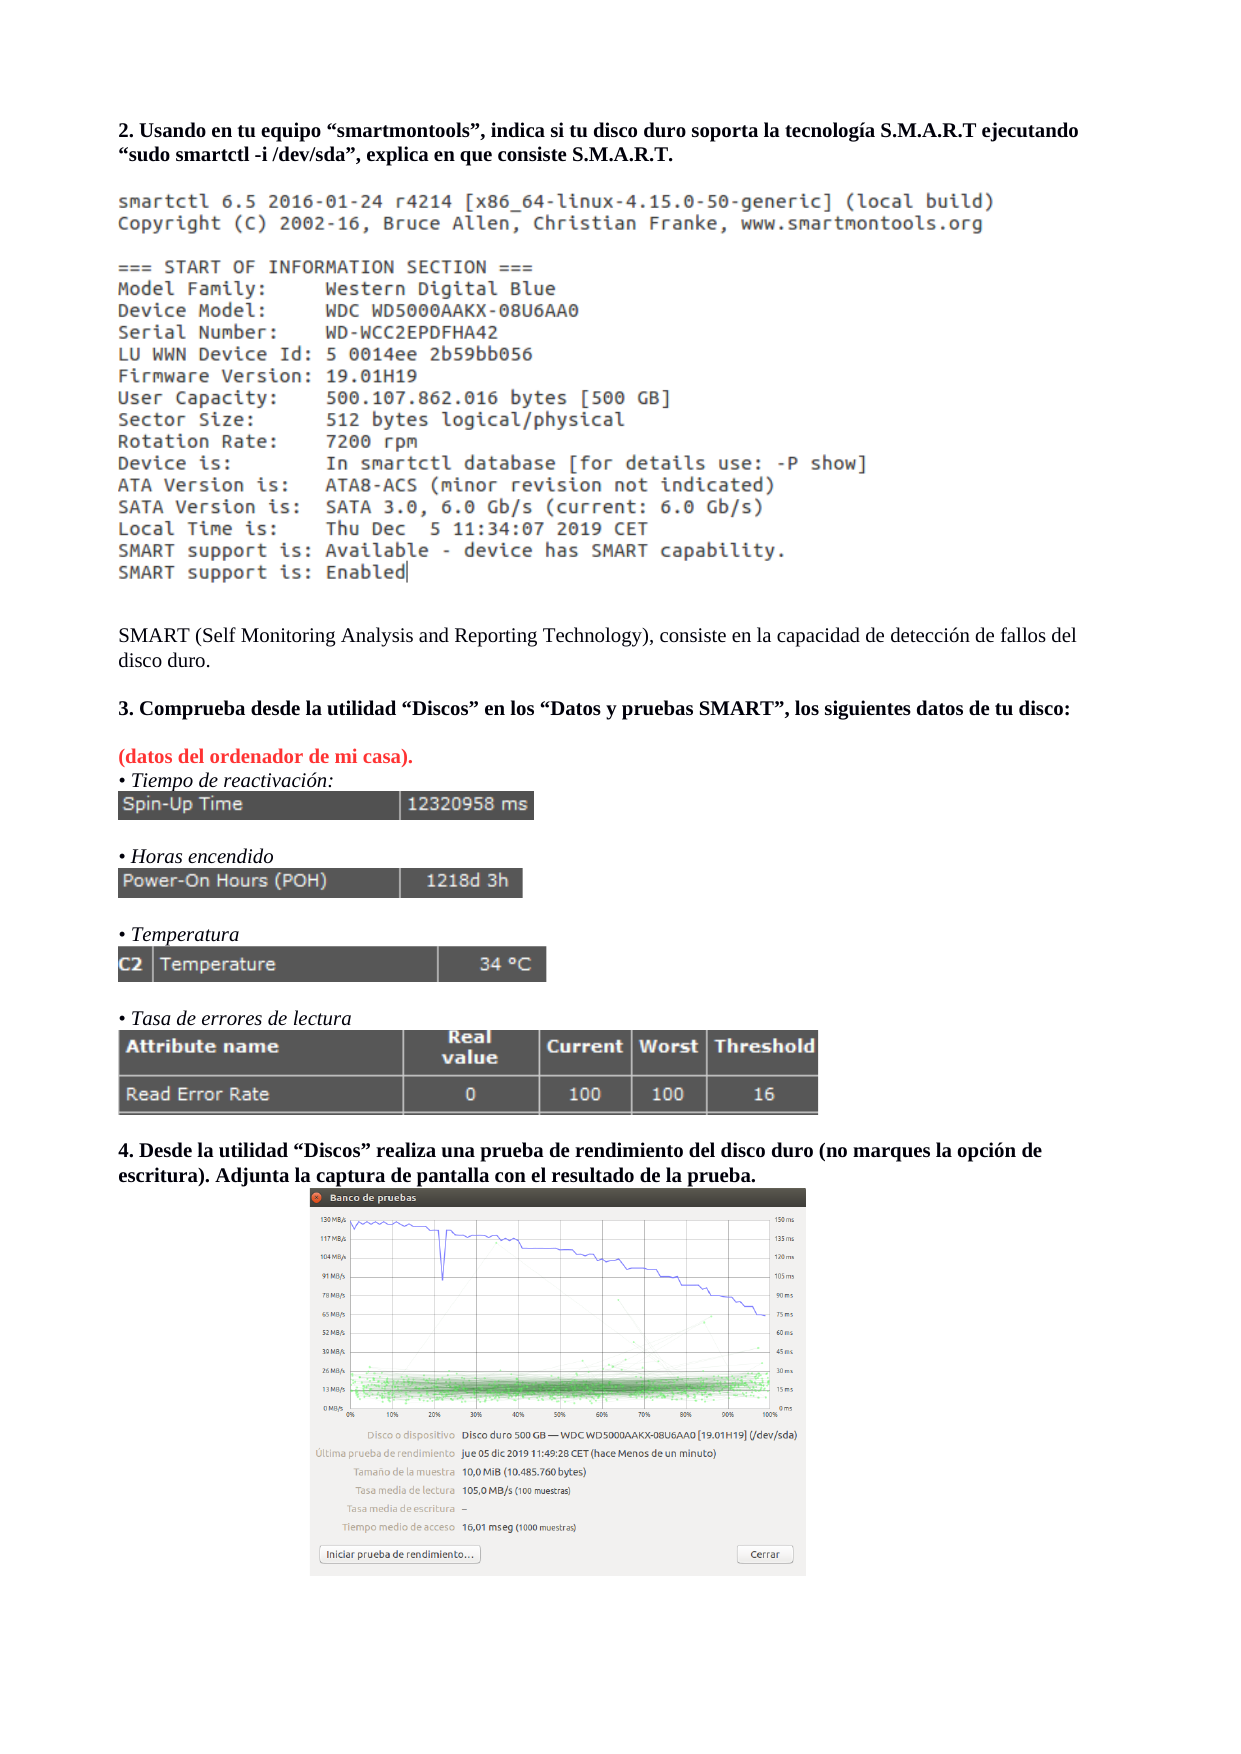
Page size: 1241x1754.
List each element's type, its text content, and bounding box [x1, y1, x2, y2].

text (datos del ordenador de mi casa). [118, 744, 1122, 768]
text • Horas encendido [118, 844, 1122, 868]
text 2. Usando en tu equipo “smartmontools”, indica si tu disco duro soporta la tecnología S.M.A.R.T ejecutando “sudo smartctl -i /dev/sda”, explica en que consiste S.M.A.R.T. [118, 118, 1122, 166]
text 3. Comprueba desde la utilidad “Discos” en los “Datos y pruebas SMART”, los siguientes datos de tu disco: [118, 696, 1122, 720]
picture [309, 1188, 806, 1576]
text 4. Desde la utilidad “Discos” realiza una prueba de rendimiento del disco duro (no marques la opción de escritura). Adjunta la captura de pantalla con el resultado de la prueba. [118, 1138, 1122, 1187]
picture [118, 791, 534, 820]
text • Temperatura [118, 922, 1122, 946]
text • Tasa de errores de lectura [118, 1006, 1122, 1030]
text SMART (Self Monitoring Analysis and Reporting Technology), consiste en la capacidad de detección de fallos del disco duro. [118, 623, 1122, 672]
picture [118, 1030, 819, 1115]
picture [118, 868, 523, 898]
picture [118, 946, 547, 982]
text • Tiempo de reactivación: [118, 768, 1122, 792]
picture [118, 190, 998, 584]
